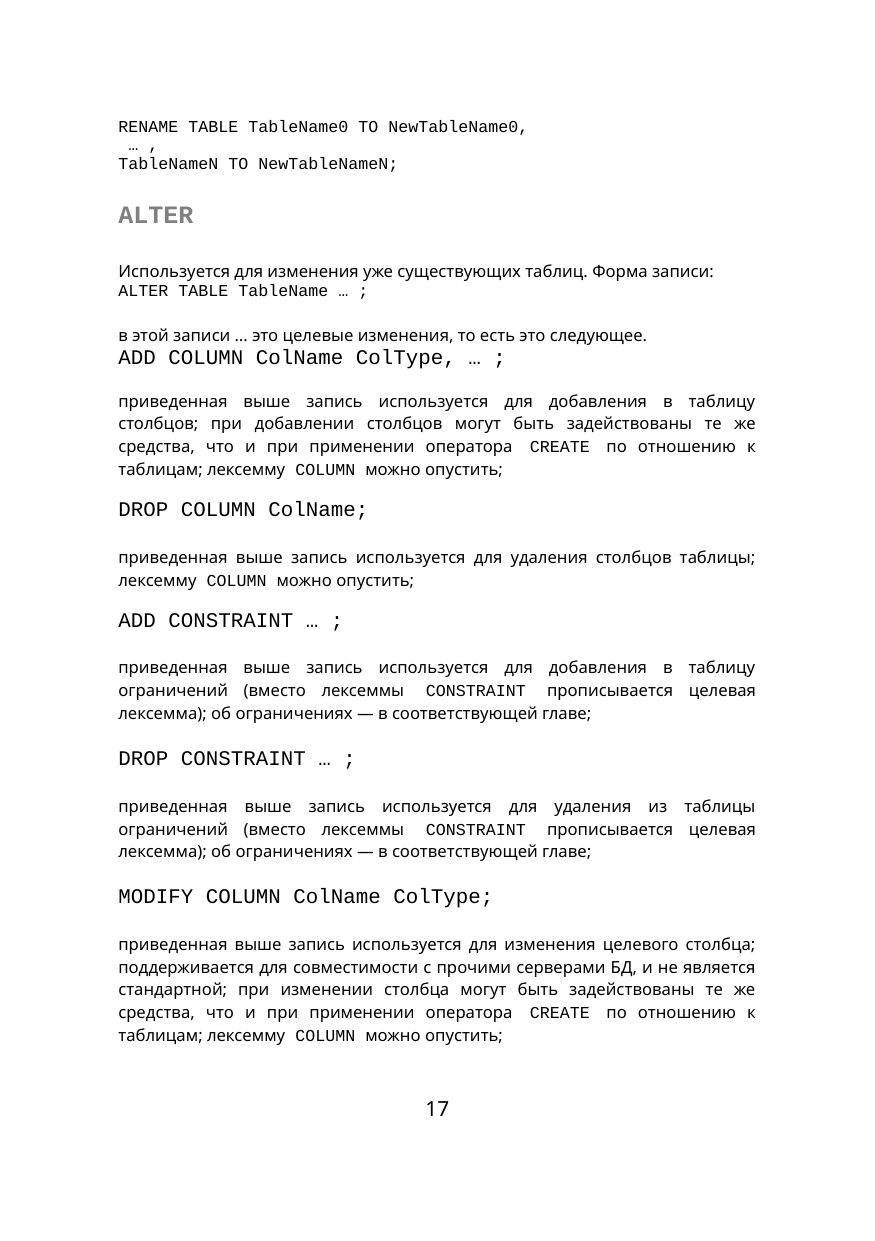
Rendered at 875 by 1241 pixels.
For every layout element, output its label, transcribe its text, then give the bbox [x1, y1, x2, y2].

text приведенная выше запись используется для добавления в таблицу столбцов; при добавлении столбцов могут быть задействованы те же средства, что и при применении оператора CREATE по отношению к таблицам; лексемму COLUMN можно опустить; [118, 389, 756, 480]
text Используется для изменения уже существующих таблиц. Форма записи: [118, 260, 756, 282]
text TableNameN TO NewTableNameN; [118, 156, 756, 175]
text … , [118, 137, 756, 156]
text DROP CONSTRAINT … ; [118, 748, 756, 772]
text ALTER TABLE TableName … ; [118, 282, 756, 301]
text приведенная выше запись используется для изменения целевого столбца; поддерживается для совместимости с прочими серверами БД, и не является стандартной; при изменении столбца могут быть задействованы те же средства, что и при применении оператора CREATE по отношению к таблицам; лексемму COLUMN можно опустить; [118, 933, 756, 1046]
text DROP COLUMN ColName; [118, 499, 756, 523]
text приведенная выше запись используется для добавления в таблицу ограничений (вместо лексеммы CONSTRAINT прописывается целевая лексемма); об ограничениях — в соответствующей главе; [118, 656, 756, 724]
text MODIFY COLUMN ColName ColType; [118, 886, 756, 910]
text ADD COLUMN ColName ColType, … ; [118, 347, 756, 370]
text приведенная выше запись используется для удаления столбцов таблицы; лексемму COLUMN можно опустить; [118, 545, 756, 591]
text RENAME TABLE TableName0 TO NewTableName0, [118, 118, 756, 137]
text ALTER [118, 203, 756, 231]
text в этой записи … это целевые изменения, то есть это следующее. [118, 324, 756, 347]
text приведенная выше запись используется для удаления из таблицы ограничений (вместо лексеммы CONSTRAINT прописывается целевая лексемма); об ограничениях — в соответствующей главе; [118, 794, 756, 863]
text ADD CONSTRAINT … ; [118, 610, 756, 633]
